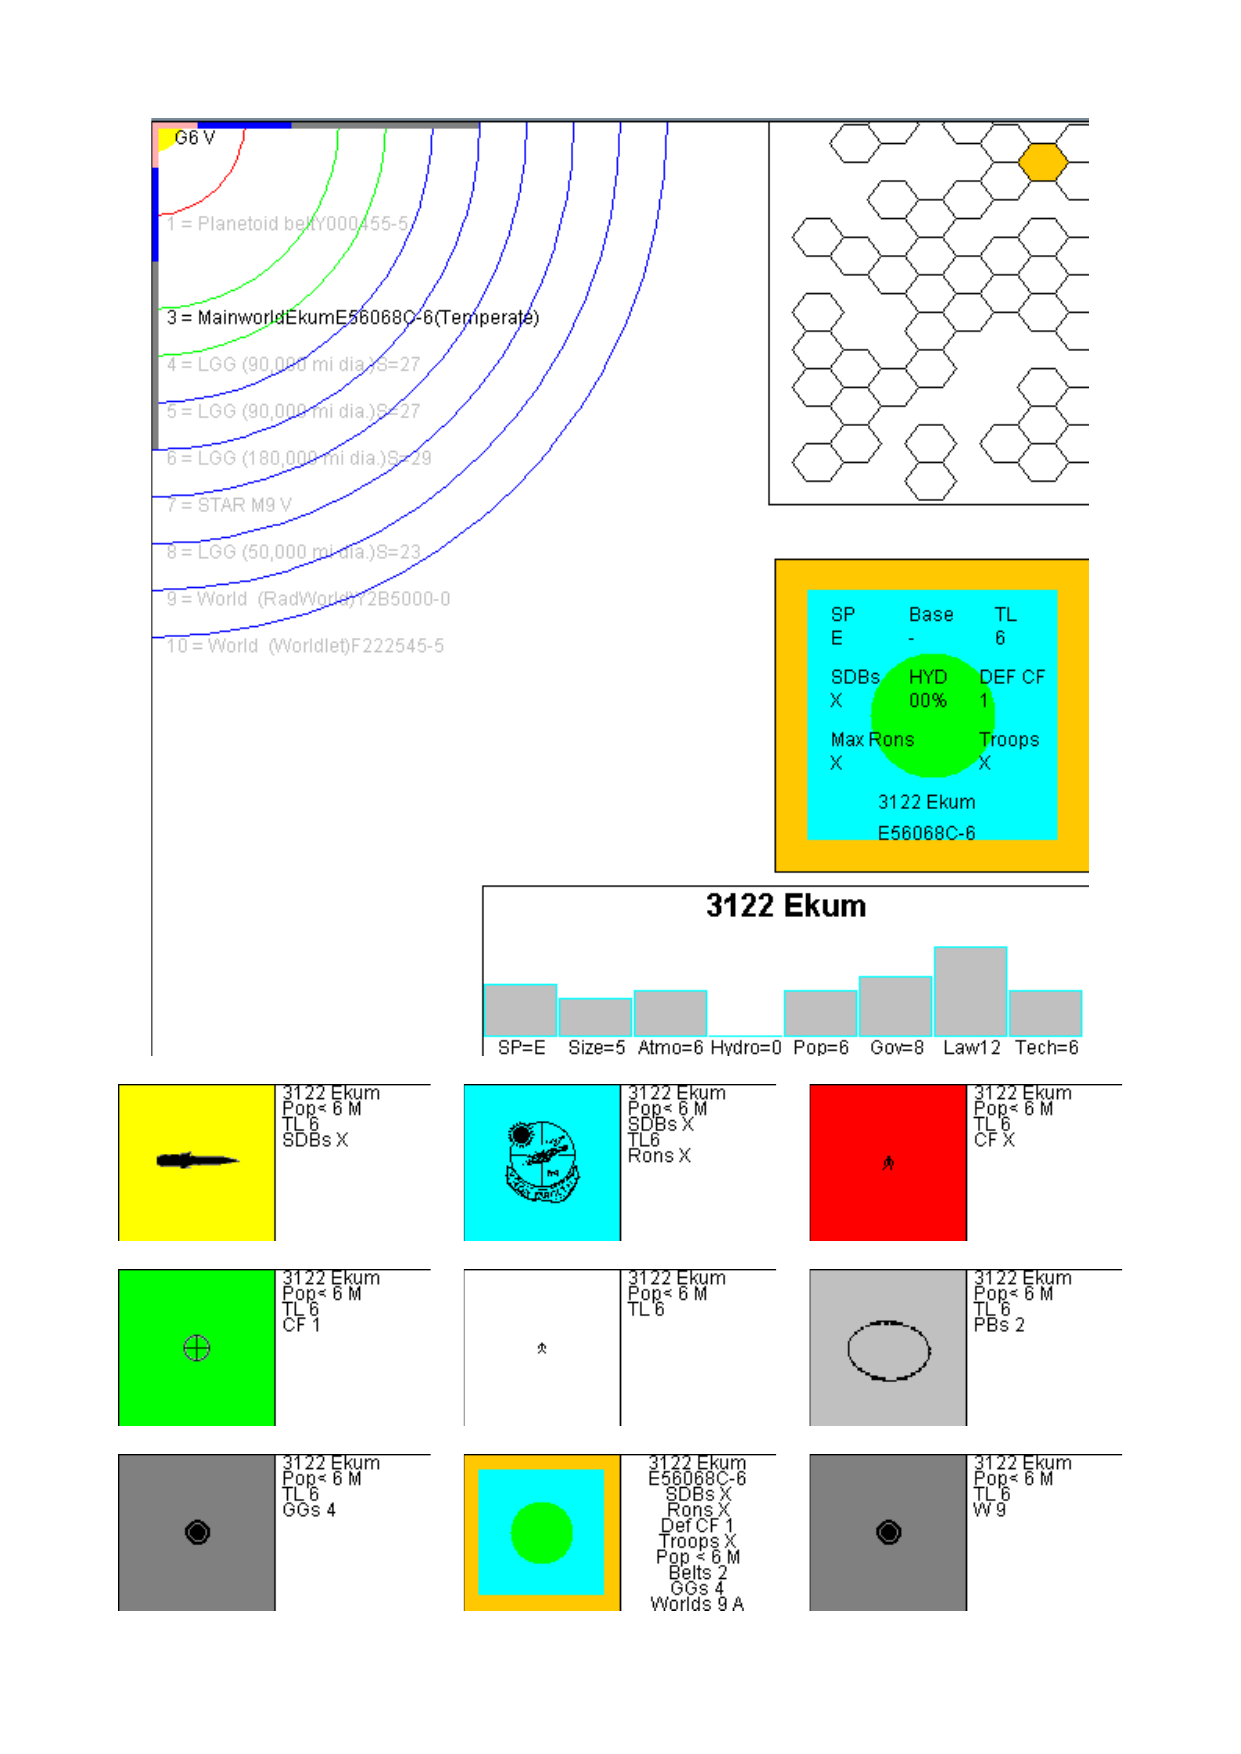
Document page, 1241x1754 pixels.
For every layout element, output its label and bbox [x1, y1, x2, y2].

picture [463, 1084, 777, 1241]
picture [809, 1454, 1123, 1611]
picture [118, 1084, 431, 1241]
picture [463, 1269, 777, 1426]
picture [809, 1084, 1123, 1241]
picture [809, 1269, 1123, 1426]
picture [118, 1269, 431, 1426]
picture [118, 1454, 431, 1611]
picture [463, 1454, 777, 1611]
picture [151, 118, 1089, 1056]
